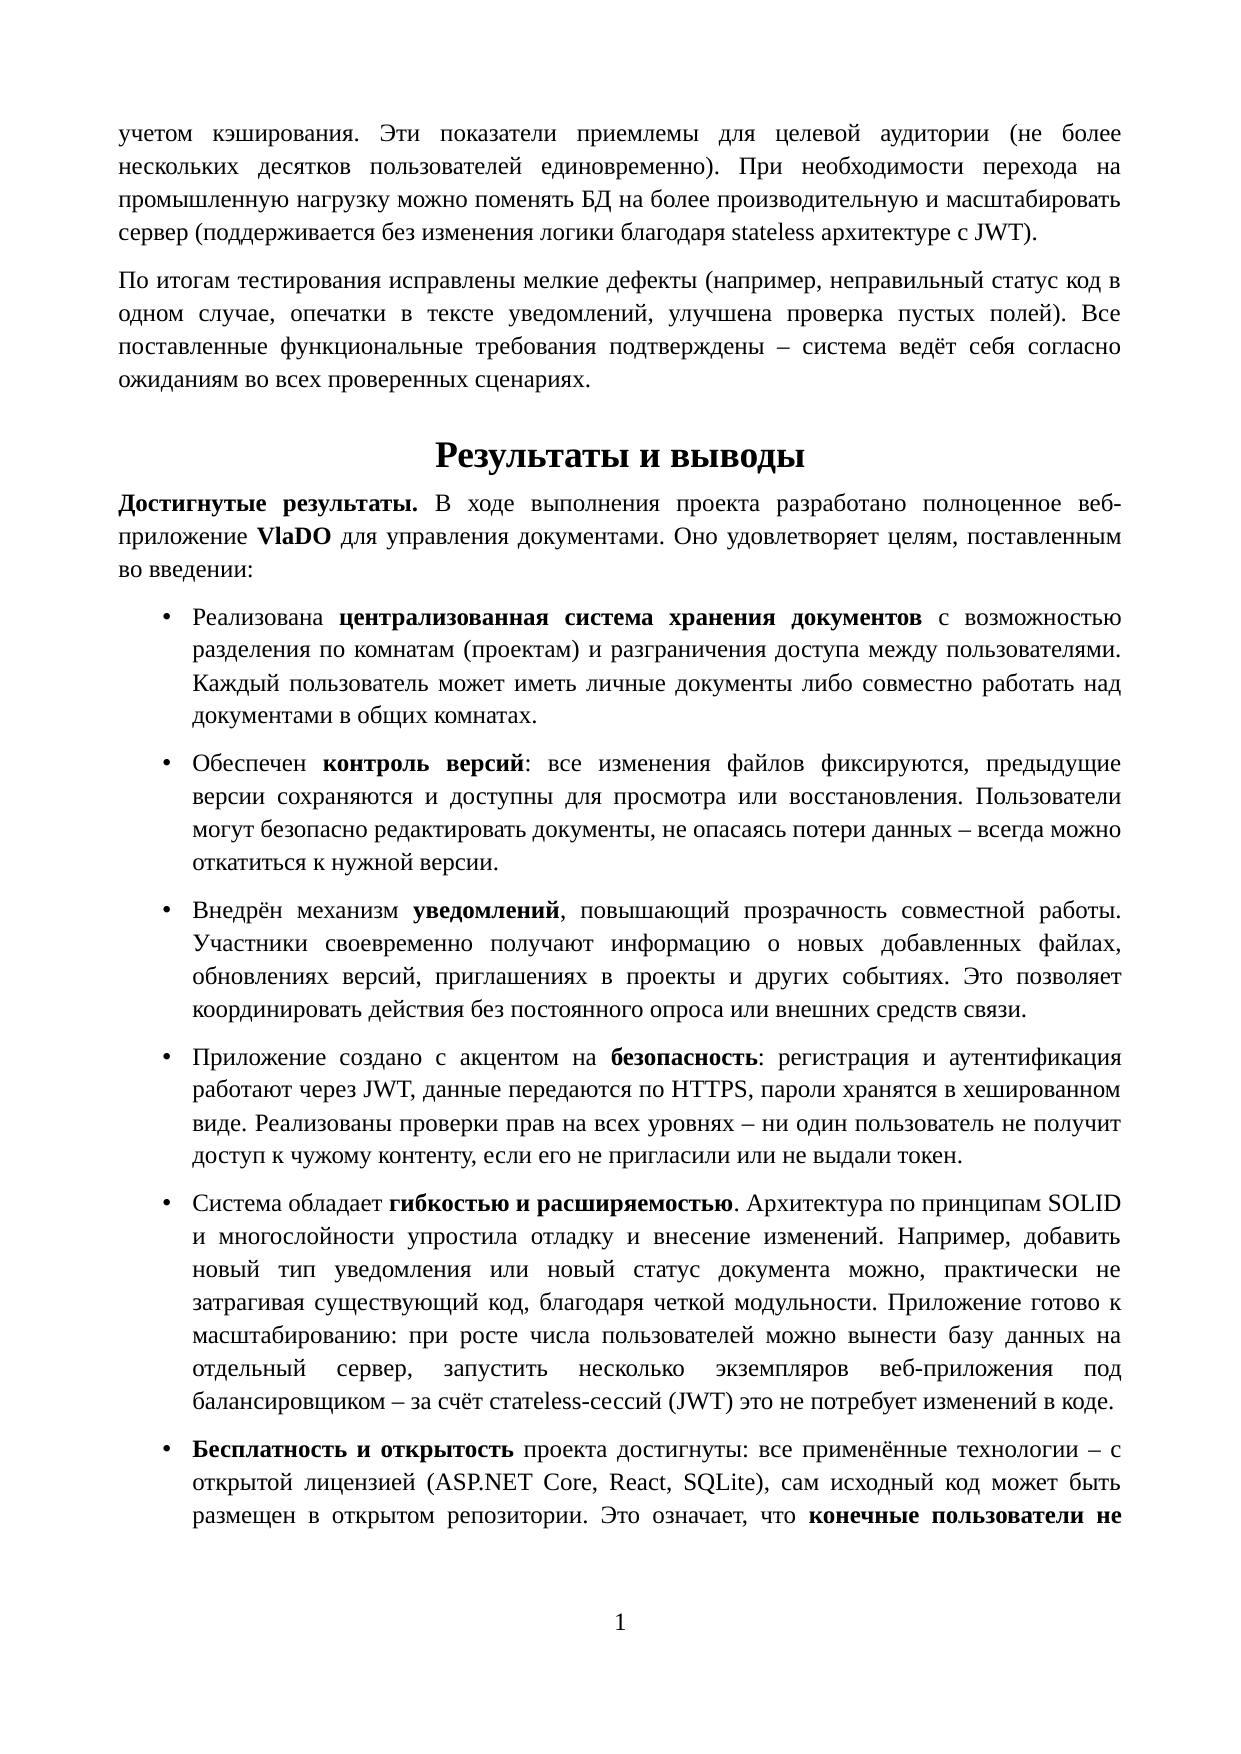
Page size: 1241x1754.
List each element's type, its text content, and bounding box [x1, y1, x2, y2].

text По итогам тестирования исправлены мелкие дефекты (например, неправильный статус код в одном случае, опечатки в тексте уведомлений, улучшена проверка пустых полей). Все поставленные функциональные требования подтверждены – система ведёт себя согласно ожиданиям во всех проверенных сценариях. [118, 265, 1122, 393]
list Реализована централизованная система хранения документов с возможностью разделения по комнатам (проектам) и разграничения доступа между пользователями. Каждый пользователь может иметь личные документы либо совместно работать над документами в общих комнатах. [162, 602, 1122, 729]
list Обеспечен контроль версий: все изменения файлов фиксируются, предыдущие версии сохраняются и доступны для просмотра или восстановления. Пользователи могут безопасно редактировать документы, не опасаясь потери данных – всегда можно откатиться к нужной версии. [162, 748, 1122, 876]
list Система обладает гибкостью и расширяемостью. Архитектура по принципам SOLID и многослойности упростила отладку и внесение изменений. Например, добавить новый тип уведомления или новый статус документа можно, практически не затрагивая существующий код, благодаря четкой модульности. Приложение готово к масштабированию: при росте числа пользователей можно вынести базу данных на отдельный сервер, запустить несколько экземпляров веб-приложения под балансировщиком – за счёт статeless-сессий (JWT) это не потребует изменений в коде. [162, 1188, 1122, 1415]
text учетом кэширования. Эти показатели приемлемы для целевой аудитории (не более нескольких десятков пользователей единовременно). При необходимости перехода на промышленную нагрузку можно поменять БД на более производительную и масштабировать сервер (поддерживается без изменения логики благодаря stateless архитектуре с JWT). [118, 118, 1122, 246]
list Бесплатность и открытость проекта достигнуты: все применённые технологии – с открытой лицензией (ASP.NET Core, React, SQLite), сам исходный код может быть размещен в открытом репозитории. Это означает, что конечные пользователи не [162, 1434, 1122, 1529]
list Внедрён механизм уведомлений, повышающий прозрачность совместной работы. Участники своевременно получают информацию о новых добавленных файлах, обновлениях версий, приглашениях в проекты и других событиях. Это позволяет координировать действия без постоянного опроса или внешних средств связи. [162, 895, 1122, 1023]
subtitle Результаты и выводы [118, 432, 1122, 475]
list Приложение создано с акцентом на безопасность: регистрация и аутентификация работают через JWT, данные передаются по HTTPS, пароли хранятся в хешированном виде. Реализованы проверки прав на всех уровнях – ни один пользователь не получит доступ к чужому контенту, если его не пригласили или не выдали токен. [162, 1042, 1122, 1169]
text Достигнутые результаты. В ходе выполнения проекта разработано полноценное веб-приложение VlaDO для управления документами. Оно удовлетворяет целям, поставленным во введении: [118, 488, 1122, 583]
